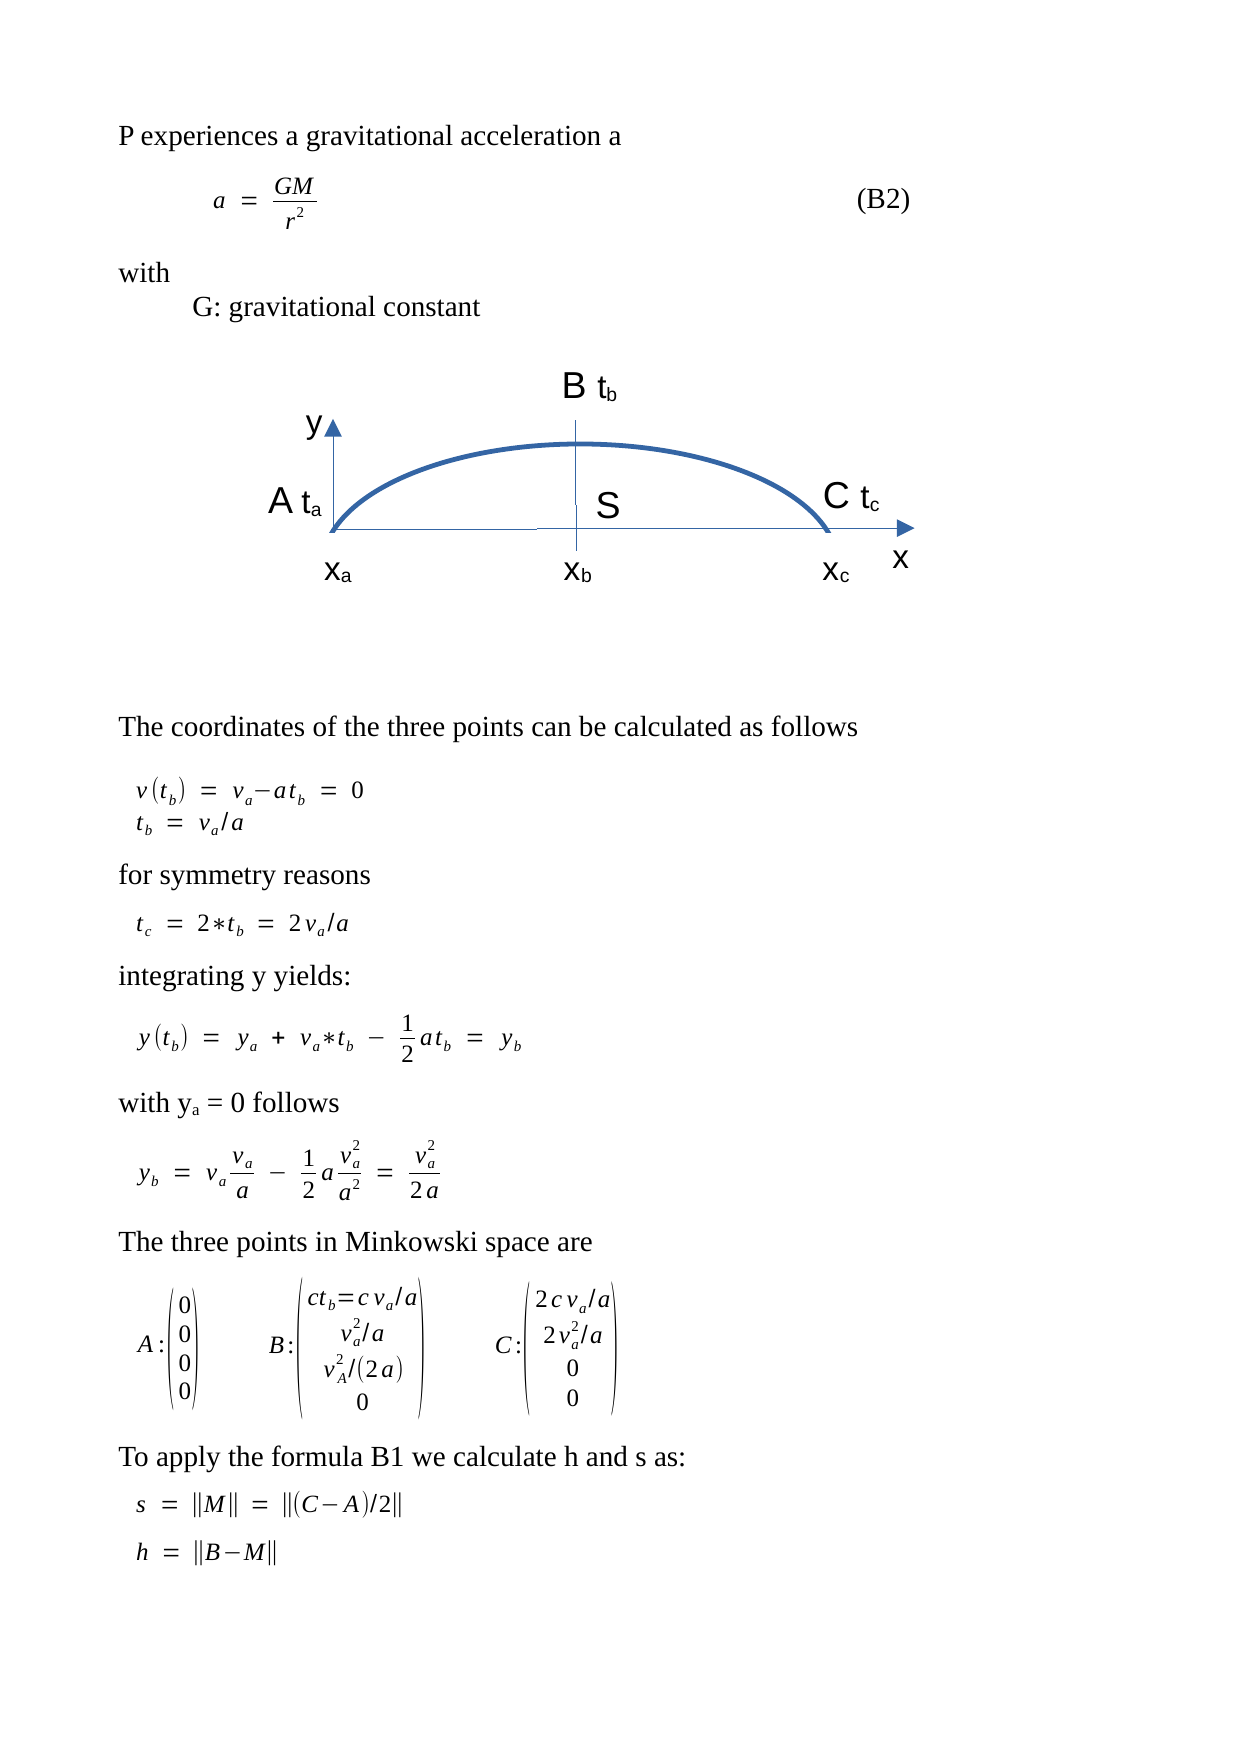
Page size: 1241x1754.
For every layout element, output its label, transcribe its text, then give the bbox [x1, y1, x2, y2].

text The coordinates of the three points can be calculated as follows [118, 322, 1122, 743]
text with ya = 0 follows [118, 1086, 1122, 1119]
text The three points in Minkowski space are [118, 1224, 1122, 1258]
text To apply the formula B1 we calculate h and s as: [118, 1439, 1122, 1473]
text (B2) [118, 169, 1122, 238]
text G: gravitational constant [118, 289, 1122, 322]
text with [118, 255, 1122, 289]
text for symmetry reasons [118, 857, 1122, 891]
text integrating y yields: [118, 958, 1122, 991]
text P experiences a gravitational acceleration a [118, 118, 1122, 152]
